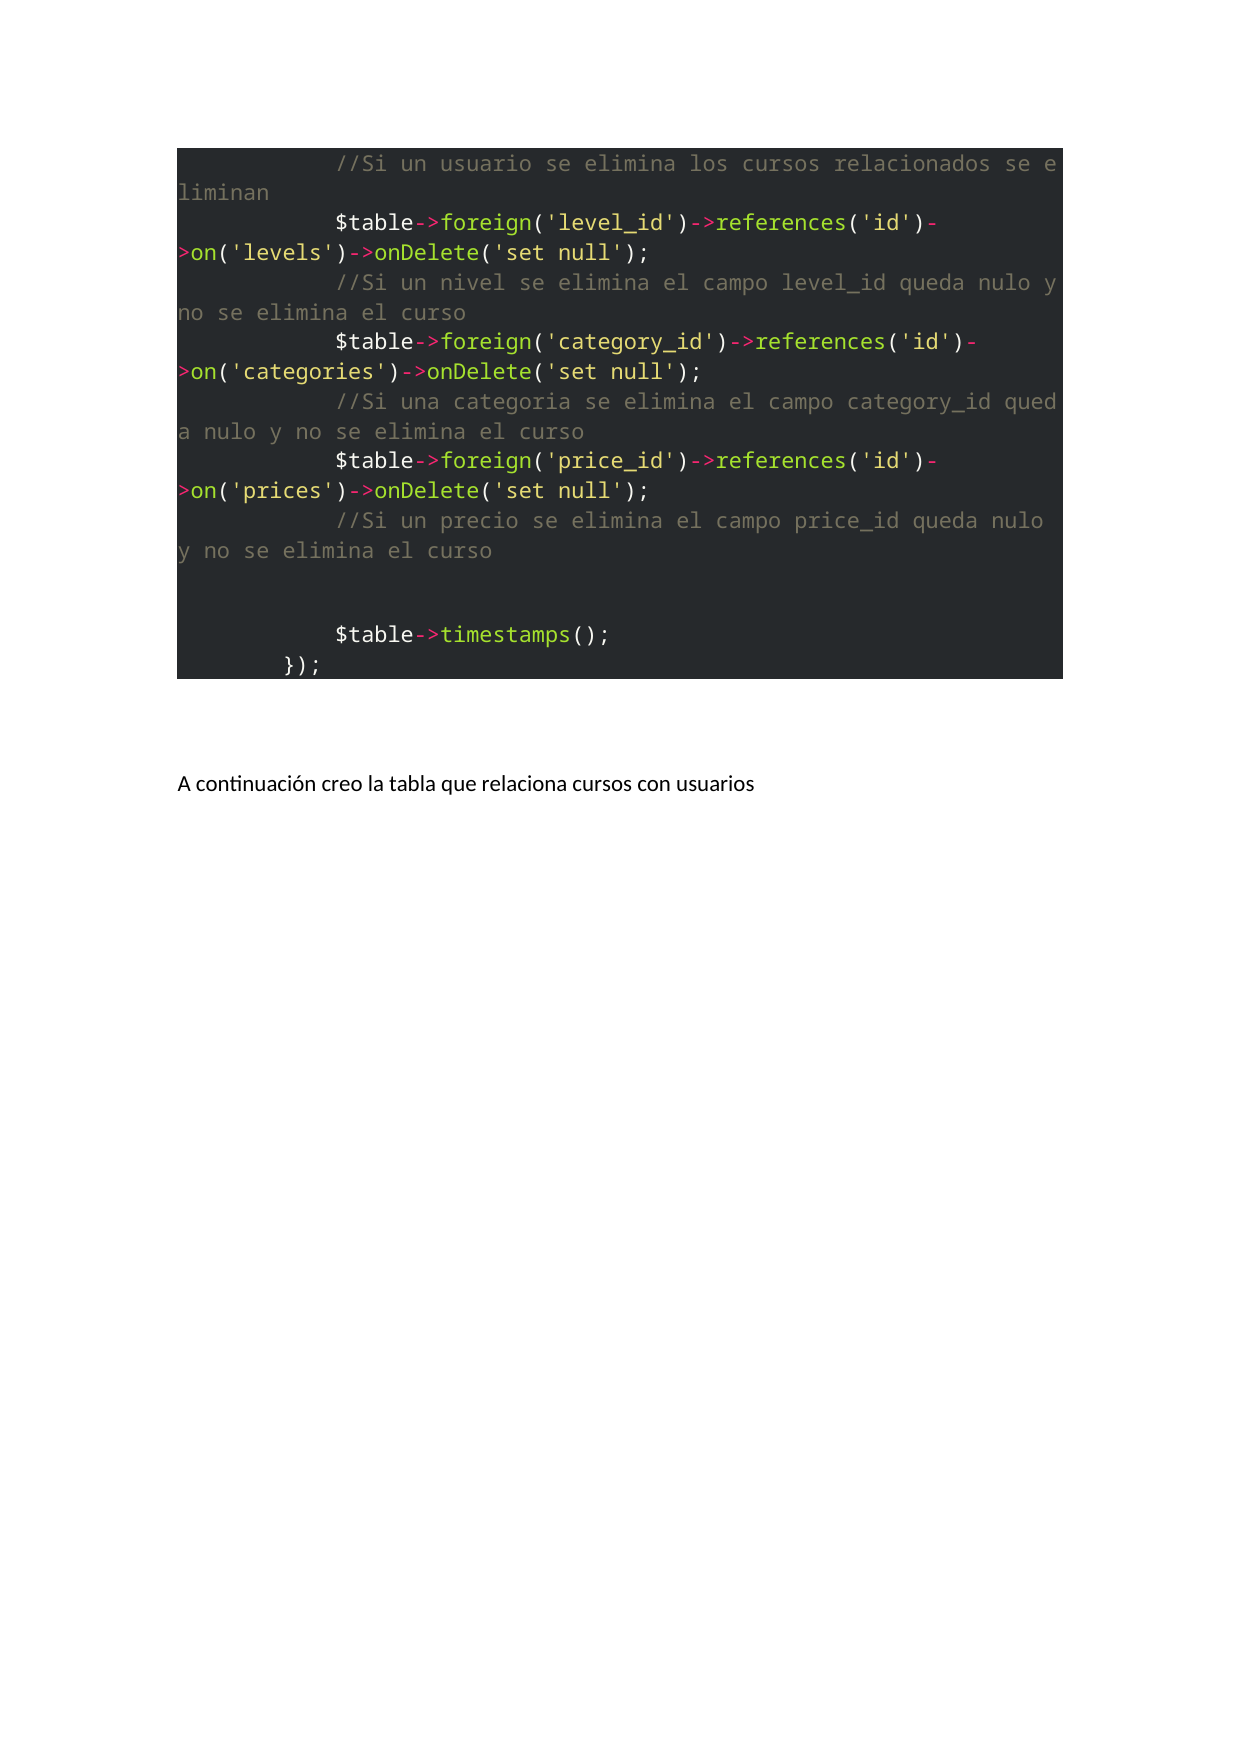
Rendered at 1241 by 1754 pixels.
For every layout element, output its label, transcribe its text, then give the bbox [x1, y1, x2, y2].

text $table->foreign('category_id')->references('id')->on('categories')->onDelete('set null'); [177, 326, 1063, 386]
text $table->timestamps(); [177, 619, 1063, 649]
text //Si un precio se elimina el campo price_id queda nulo y no se elimina el curso [177, 505, 1063, 565]
text }); [177, 649, 1063, 679]
text $table->foreign('price_id')->references('id')->on('prices')->onDelete('set null'); [177, 446, 1063, 505]
text //Si una categoria se elimina el campo category_id queda nulo y no se elimina el curso [177, 386, 1063, 446]
text $table->foreign('level_id')->references('id')->on('levels')->onDelete('set null'); [177, 207, 1063, 267]
text //Si un nivel se elimina el campo level_id queda nulo y no se elimina el curso [177, 267, 1063, 326]
text A continuación creo la tabla que relaciona cursos con usuarios [177, 769, 1063, 797]
text //Si un usuario se elimina los cursos relacionados se eliminan [177, 148, 1063, 207]
